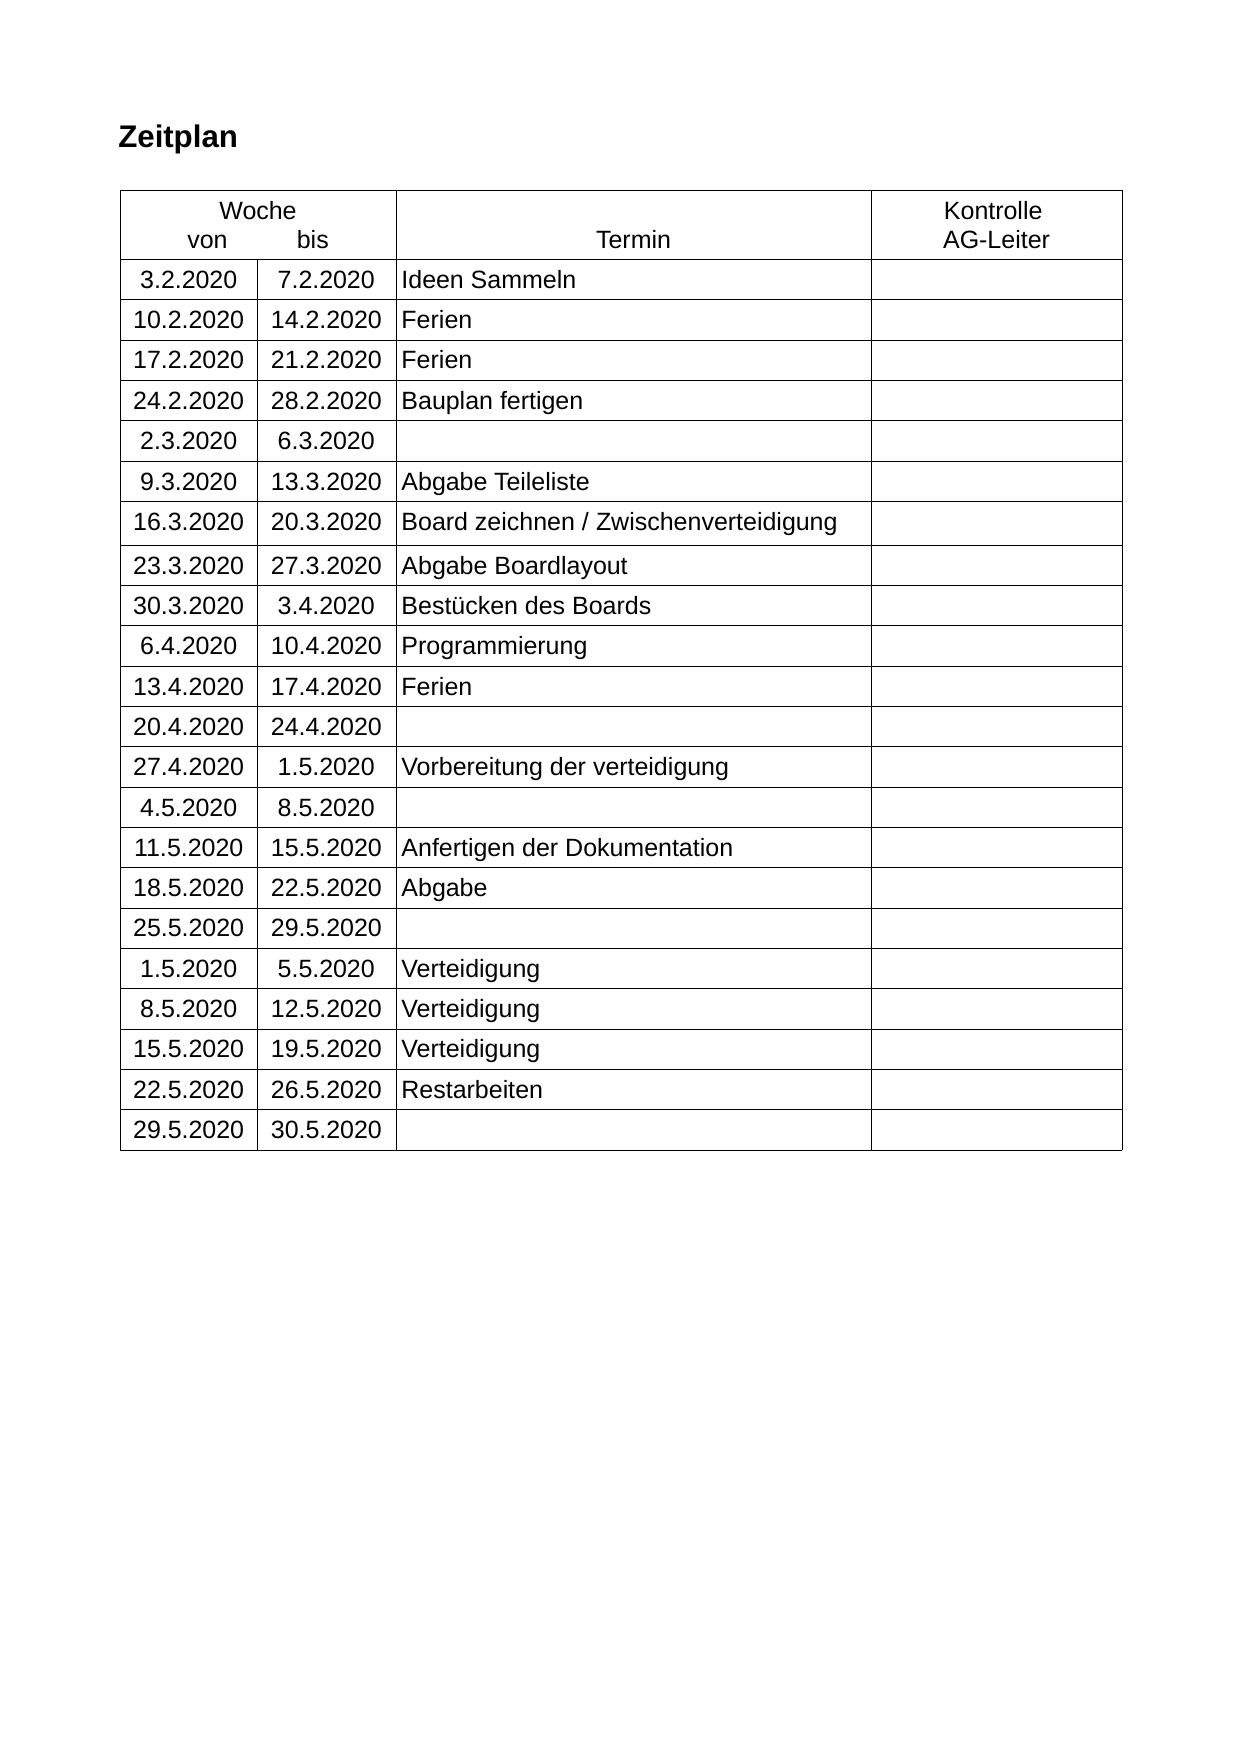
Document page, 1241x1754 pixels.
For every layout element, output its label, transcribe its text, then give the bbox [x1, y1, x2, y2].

table_cell [872, 586, 1122, 625]
table_cell 10.4.2020 [258, 626, 396, 666]
table_cell 9.3.2020 [121, 462, 257, 501]
table_cell 7.2.2020 [258, 260, 396, 299]
table_cell 27.4.2020 [121, 747, 257, 787]
table_cell Ideen Sammeln [397, 260, 871, 299]
table_cell 6.3.2020 [258, 421, 396, 461]
table_cell [872, 502, 1122, 545]
table_cell 15.5.2020 [121, 1030, 257, 1069]
table_cell Restarbeiten [397, 1070, 871, 1109]
table_cell Vorbereitung der verteidigung [397, 747, 871, 787]
table_cell 30.5.2020 [258, 1110, 396, 1149]
table_cell [397, 421, 871, 461]
table_cell 1.5.2020 [121, 949, 257, 988]
table_cell 25.5.2020 [121, 909, 257, 948]
table_cell Ferien [397, 300, 871, 340]
table_cell 10.2.2020 [121, 300, 257, 340]
text Zeitplan [118, 118, 1122, 154]
table_cell [872, 989, 1122, 1028]
table_cell [397, 707, 871, 746]
table_cell 28.2.2020 [258, 381, 396, 420]
table_cell Board zeichnen / Zwischenverteidigung [397, 502, 871, 545]
table_cell 11.5.2020 [121, 828, 257, 867]
table_cell [872, 949, 1122, 988]
table_cell 23.3.2020 [121, 546, 257, 585]
table_cell [872, 909, 1122, 948]
table_cell 30.3.2020 [121, 586, 257, 625]
table_cell 27.3.2020 [258, 546, 396, 585]
table_header Woche von bis [121, 191, 396, 259]
table_cell [872, 546, 1122, 585]
table_cell [872, 868, 1122, 908]
table_cell Anfertigen der Dokumentation [397, 828, 871, 867]
table_cell [872, 626, 1122, 666]
table_cell 5.5.2020 [258, 949, 396, 988]
table_cell [872, 260, 1122, 299]
table_cell [872, 667, 1122, 706]
table_cell 8.5.2020 [258, 788, 396, 827]
table_cell 8.5.2020 [121, 989, 257, 1028]
table_cell 18.5.2020 [121, 868, 257, 908]
table_cell Verteidigung [397, 989, 871, 1028]
table_cell 24.2.2020 [121, 381, 257, 420]
table_cell 4.5.2020 [121, 788, 257, 827]
table_cell 22.5.2020 [121, 1070, 257, 1109]
table_cell 21.2.2020 [258, 341, 396, 380]
table_cell Abgabe [397, 868, 871, 908]
table_cell 16.3.2020 [121, 502, 257, 545]
table_cell Verteidigung [397, 949, 871, 988]
table_cell [872, 788, 1122, 827]
table_cell [872, 1070, 1122, 1109]
table_cell 26.5.2020 [258, 1070, 396, 1109]
table_cell [872, 462, 1122, 501]
table_cell [872, 421, 1122, 461]
table_header Termin [397, 191, 871, 259]
table_cell Ferien [397, 667, 871, 706]
table_cell 3.2.2020 [121, 260, 257, 299]
table_cell 20.4.2020 [121, 707, 257, 746]
table_cell 19.5.2020 [258, 1030, 396, 1069]
table_cell 22.5.2020 [258, 868, 396, 908]
table_cell 1.5.2020 [258, 747, 396, 787]
table_cell [872, 747, 1122, 787]
table_cell [397, 788, 871, 827]
table_cell 29.5.2020 [258, 909, 396, 948]
table_cell 17.2.2020 [121, 341, 257, 380]
table_cell [872, 1030, 1122, 1069]
table_cell [872, 381, 1122, 420]
table_cell [872, 1110, 1122, 1149]
table_cell Ferien [397, 341, 871, 380]
table_cell 13.3.2020 [258, 462, 396, 501]
table_cell Bauplan fertigen [397, 381, 871, 420]
table_header Kontrolle AG-Leiter [872, 191, 1122, 259]
table_cell 3.4.2020 [258, 586, 396, 625]
table_cell 6.4.2020 [121, 626, 257, 666]
table_cell [872, 300, 1122, 340]
table_cell [872, 707, 1122, 746]
table_cell 29.5.2020 [121, 1110, 257, 1149]
table_cell 12.5.2020 [258, 989, 396, 1028]
table_cell [397, 1110, 871, 1149]
table_cell Bestücken des Boards [397, 586, 871, 625]
table_cell 20.3.2020 [258, 502, 396, 545]
table_cell Abgabe Teileliste [397, 462, 871, 501]
table_cell [872, 341, 1122, 380]
table_cell 14.2.2020 [258, 300, 396, 340]
table_cell Abgabe Boardlayout [397, 546, 871, 585]
table_cell [397, 909, 871, 948]
table_cell 17.4.2020 [258, 667, 396, 706]
table_cell 13.4.2020 [121, 667, 257, 706]
table_cell Programmierung [397, 626, 871, 666]
table_cell 24.4.2020 [258, 707, 396, 746]
table_cell 2.3.2020 [121, 421, 257, 461]
table_cell Verteidigung [397, 1030, 871, 1069]
table_cell [872, 828, 1122, 867]
table_cell 15.5.2020 [258, 828, 396, 867]
